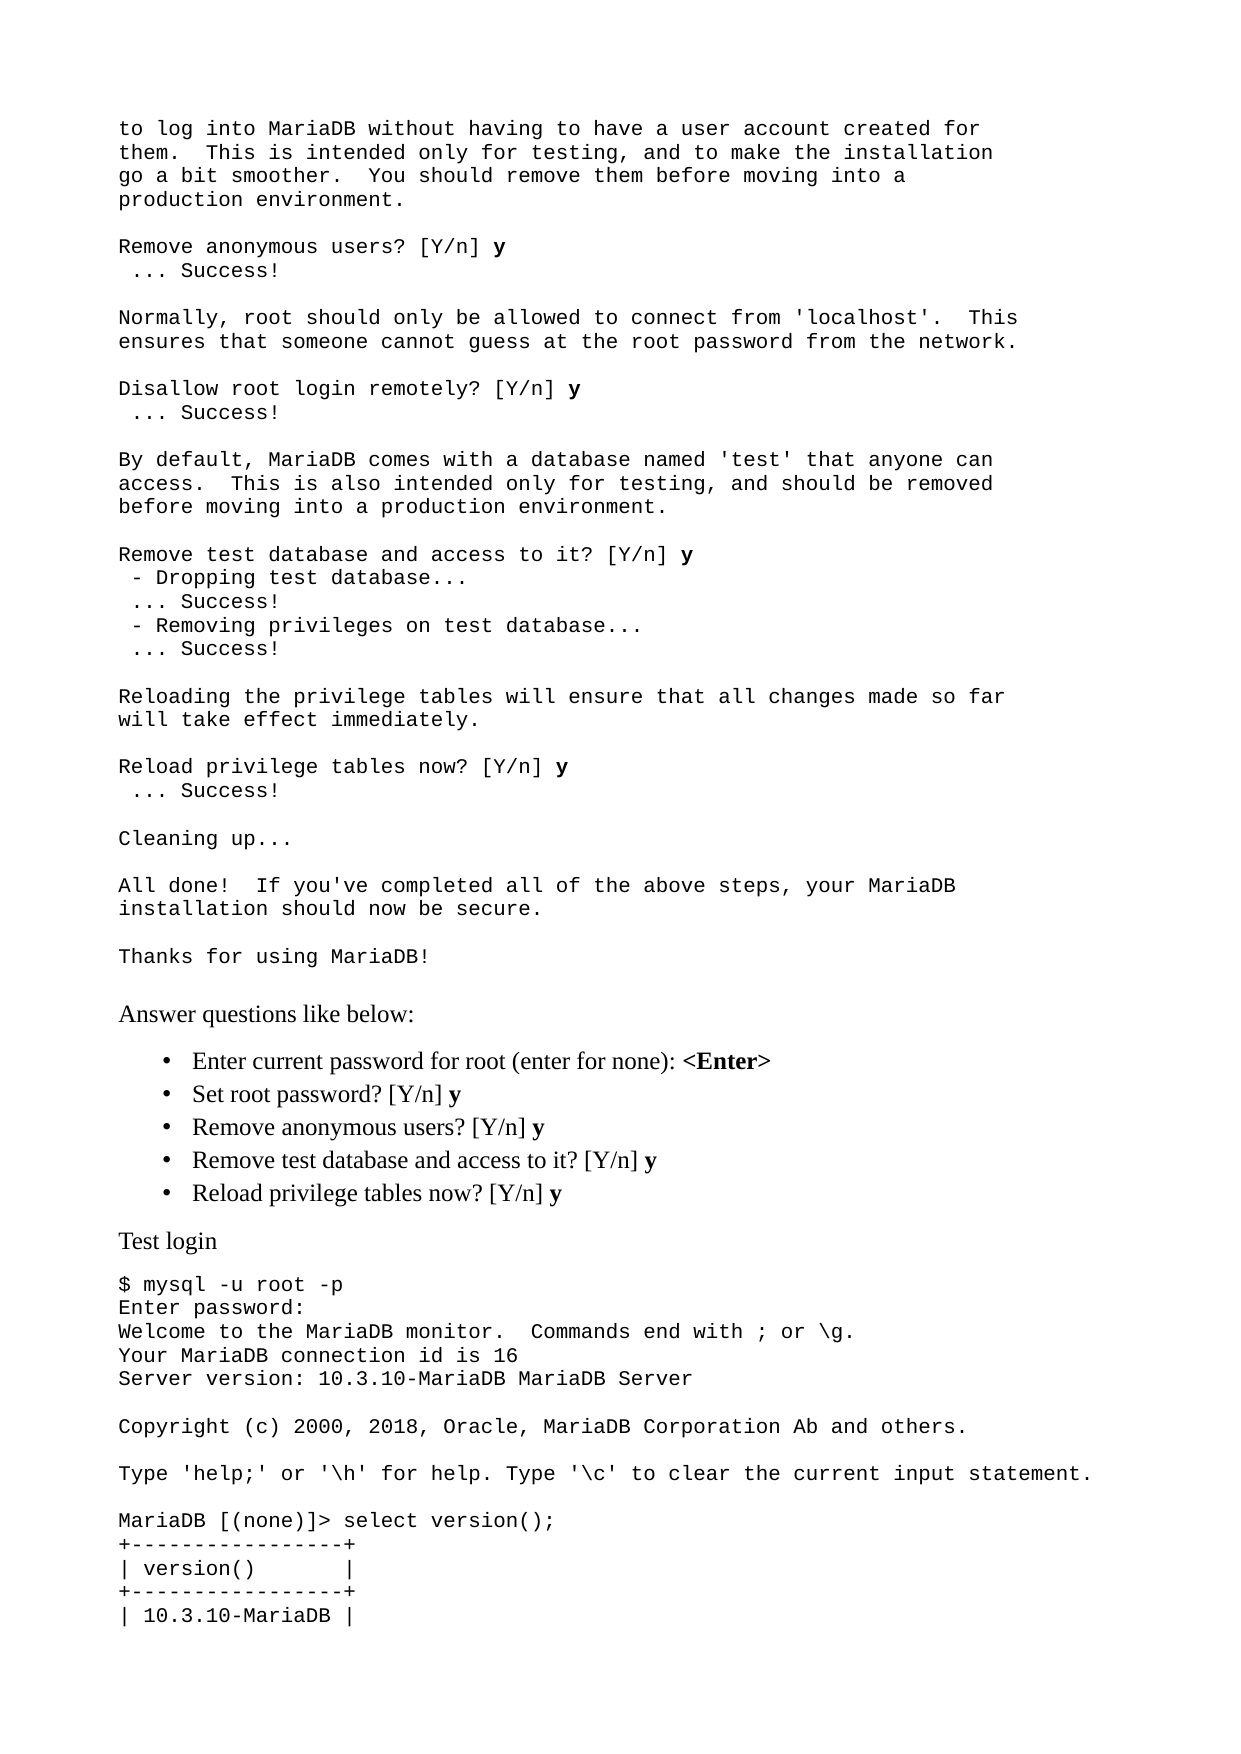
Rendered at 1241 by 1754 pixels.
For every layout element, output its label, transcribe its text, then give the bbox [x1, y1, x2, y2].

text them. This is intended only for testing, and to make the installation [118, 142, 1122, 165]
text Type 'help;' or '\h' for help. Type '\c' to clear the current input statement. [118, 1463, 1122, 1487]
text Copyright (c) 2000, 2018, Oracle, MariaDB Corporation Ab and others. [118, 1416, 1122, 1439]
text Answer questions like below: [118, 999, 1122, 1028]
text will take effect immediately. [118, 709, 1122, 733]
text $ mysql -u root -p [118, 1274, 1122, 1297]
text Test login [118, 1226, 1122, 1255]
text Reloading the privilege tables will ensure that all changes made so far [118, 686, 1122, 709]
text All done! If you've completed all of the above steps, your MariaDB [118, 875, 1122, 898]
text Your MariaDB connection id is 16 [118, 1345, 1122, 1368]
list Reload privilege tables now? [Y/n] y [162, 1178, 1122, 1207]
text Server version: 10.3.10-MariaDB MariaDB Server [118, 1368, 1122, 1392]
text go a bit smoother. You should remove them before moving into a [118, 165, 1122, 189]
text ... Success! [118, 780, 1122, 804]
text Normally, root should only be allowed to connect from 'localhost'. This [118, 307, 1122, 331]
list Remove anonymous users? [Y/n] y [162, 1112, 1122, 1141]
text production environment. [118, 189, 1122, 213]
text Enter password: [118, 1297, 1122, 1321]
text +-----------------+ [118, 1534, 1122, 1557]
text installation should now be secure. [118, 898, 1122, 922]
text access. This is also intended only for testing, and should be removed [118, 473, 1122, 496]
list Enter current password for root (enter for none): <Enter> [162, 1046, 1122, 1075]
text | 10.3.10-MariaDB | [118, 1605, 1122, 1628]
text Remove anonymous users? [Y/n] y [118, 236, 1122, 260]
text to log into MariaDB without having to have a user account created for [118, 118, 1122, 142]
text ... Success! [118, 591, 1122, 615]
list Remove test database and access to it? [Y/n] y [162, 1146, 1122, 1174]
text Thanks for using MariaDB! [118, 946, 1122, 969]
text Reload privilege tables now? [Y/n] y [118, 757, 1122, 780]
text Cleaning up... [118, 827, 1122, 851]
text ... Success! [118, 638, 1122, 662]
text before moving into a production environment. [118, 496, 1122, 520]
text Disallow root login remotely? [Y/n] y [118, 378, 1122, 402]
text - Removing privileges on test database... [118, 615, 1122, 638]
text ... Success! [118, 402, 1122, 426]
text MariaDB [(none)]> select version(); [118, 1510, 1122, 1534]
text - Dropping test database... [118, 567, 1122, 591]
text ensures that someone cannot guess at the root password from the network. [118, 331, 1122, 354]
text | version() | [118, 1557, 1122, 1581]
text Welcome to the MariaDB monitor. Commands end with ; or \g. [118, 1321, 1122, 1345]
text +-----------------+ [118, 1581, 1122, 1605]
list Set root password? [Y/n] y [162, 1079, 1122, 1108]
text ... Success! [118, 260, 1122, 284]
text Remove test database and access to it? [Y/n] y [118, 544, 1122, 567]
text By default, MariaDB comes with a database named 'test' that anyone can [118, 449, 1122, 473]
